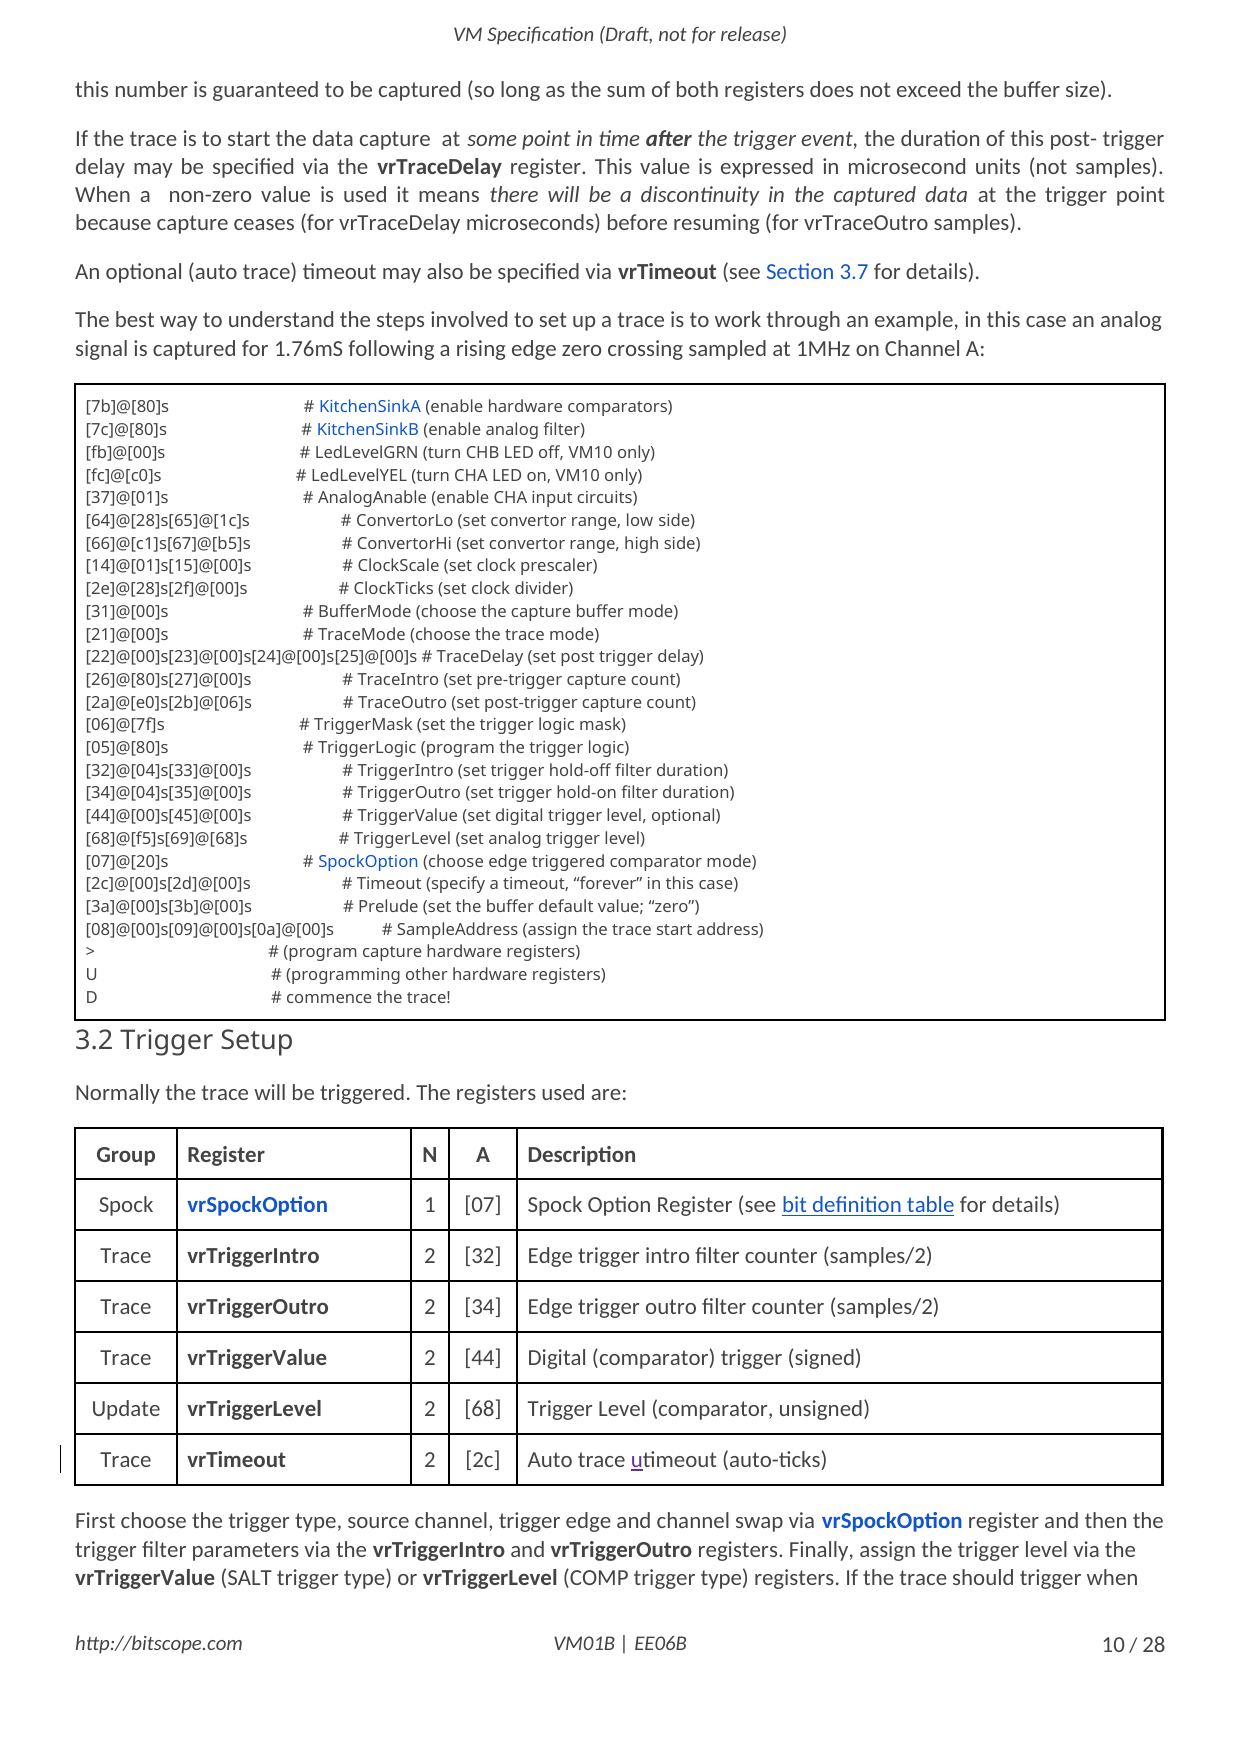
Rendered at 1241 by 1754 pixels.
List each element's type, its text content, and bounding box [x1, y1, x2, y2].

table_header [7b]@[80]s # KitchenSinkA (enable hardware comparators) [7c]@[80]s # KitchenSinkB (enable analog filter) [fb]@[00]s # LedLevelGRN (turn CHB LED off, VM10 only) [fc]@[c0]s # LedLevelYEL (turn CHA LED on, VM10 only) [37]@[01]s # AnalogAnable (enable CHA input circuits) [64]@[28]s[65]@[1c]s # ConvertorLo (set convertor range, low side) [66]@[c1]s[67]@[b5]s # ConvertorHi (set convertor range, high side) [14]@[01]s[15]@[00]s # ClockScale (set clock prescaler) [2e]@[28]s[2f]@[00]s # ClockTicks (set clock divider) [31]@[00]s # BufferMode (choose the capture buffer mode) [21]@[00]s # TraceMode (choose the trace mode) [22]@[00]s[23]@[00]s[24]@[00]s[25]@[00]s # TraceDelay (set post trigger delay) [26]@[80]s[27]@[00]s # TraceIntro (set pre-trigger capture count) [2a]@[e0]s[2b]@[06]s # TraceOutro (set post-trigger capture count) [06]@[7f]s # TriggerMask (set the trigger logic mask) [05]@[80]s # TriggerLogic (program the trigger logic) [32]@[04]s[33]@[00]s # TriggerIntro (set trigger hold-off filter duration) [34]@[04]s[35]@[00]s # TriggerOutro (set trigger hold-on filter duration) [44]@[00]s[45]@[00]s # TriggerValue (set digital trigger level, optional) [68]@[f5]s[69]@[68]s # TriggerLevel (set analog trigger level) [07]@[20]s # SpockOption (choose edge triggered comparator mode) [2c]@[00]s[2d]@[00]s # Timeout (specify a timeout, “forever” in this case) [3a]@[00]s[3b]@[00]s # Prelude (set the buffer default value; “zero”) [08]@[00]s[09]@[00]s[0a]@[00]s # SampleAddress (assign the trace start address) > # (program capture hardware registers) U # (programming other hardware registers) D # commence the trace! [76, 385, 1164, 1018]
table_cell vrTriggerOutro [178, 1282, 410, 1331]
text Normally the trace will be triggered. The registers used are: [75, 1078, 1165, 1106]
table_cell Auto trace utimeout (auto-ticks) [518, 1435, 1161, 1484]
table_cell Update [76, 1384, 176, 1433]
table_cell Edge trigger outro filter counter (samples/2) [518, 1282, 1161, 1331]
table_cell vrTriggerLevel [178, 1384, 410, 1433]
table_header Description [518, 1129, 1161, 1178]
table_header Group [76, 1129, 176, 1178]
text If the trace is to start the data capture at some point in time after the trigger event, the duration of this post- trigger delay may be specified via the vrTraceDelay register. This value is expressed in microsecond units (not samples). When a non-zero value is used it means there will be a discontinuity in the captured data at the trigger point because capture ceases (for vrTraceDelay microseconds) before resuming (for vrTraceOutro samples). [75, 124, 1165, 236]
table_cell Spock Option Register (see bit definition table for details) [518, 1180, 1161, 1229]
text The best way to understand the steps involved to set up a trace is to work through an example, in this case an analog signal is captured for 1.76mS following a rising edge zero crossing sampled at 1MHz on Channel A: [75, 306, 1165, 362]
table_cell [2c] [450, 1435, 516, 1484]
table_cell Trigger Level (comparator, unsigned) [518, 1384, 1161, 1433]
table_header A [450, 1129, 516, 1178]
table_cell [34] [450, 1282, 516, 1331]
table_cell vrTriggerIntro [178, 1231, 410, 1280]
table_header N [412, 1129, 448, 1178]
table_cell Trace [76, 1282, 176, 1331]
text An optional (auto trace) timeout may also be specified via vrTimeout (see Section 3.7 for details). [75, 257, 1165, 285]
table_cell Trace [76, 1435, 176, 1484]
table_cell Trace [76, 1333, 176, 1382]
table_header Register [178, 1129, 410, 1178]
table_cell 2 [412, 1435, 448, 1484]
table_cell [44] [450, 1333, 516, 1382]
subtitle 3.2 Trigger Setup [75, 1021, 1165, 1057]
text this number is guaranteed to be captured (so long as the sum of both registers does not exceed the buffer size). [75, 75, 1165, 103]
table_cell 2 [412, 1333, 448, 1382]
table_cell 1 [412, 1180, 448, 1229]
table_cell [07] [450, 1180, 516, 1229]
table_cell vrSpockOption [178, 1180, 410, 1229]
table_cell 2 [412, 1384, 448, 1433]
table_cell 2 [412, 1231, 448, 1280]
table_cell [32] [450, 1231, 516, 1280]
table_cell Trace [76, 1231, 176, 1280]
table_cell Spock [76, 1180, 176, 1229]
table_cell vrTimeout [178, 1435, 410, 1484]
text First choose the trigger type, source channel, trigger edge and channel swap via vrSpockOption register and then the trigger filter parameters via the vrTriggerIntro and vrTriggerOutro registers. Finally, assign the trigger level via the vrTriggerValue (SALT trigger type) or vrTriggerLevel (COMP trigger type) registers. If the trace should trigger when [75, 1507, 1165, 1591]
table_cell vrTriggerValue [178, 1333, 410, 1382]
table_cell 2 [412, 1282, 448, 1331]
table_cell [68] [450, 1384, 516, 1433]
table_cell Edge trigger intro filter counter (samples/2) [518, 1231, 1161, 1280]
table_cell Digital (comparator) trigger (signed) [518, 1333, 1161, 1382]
